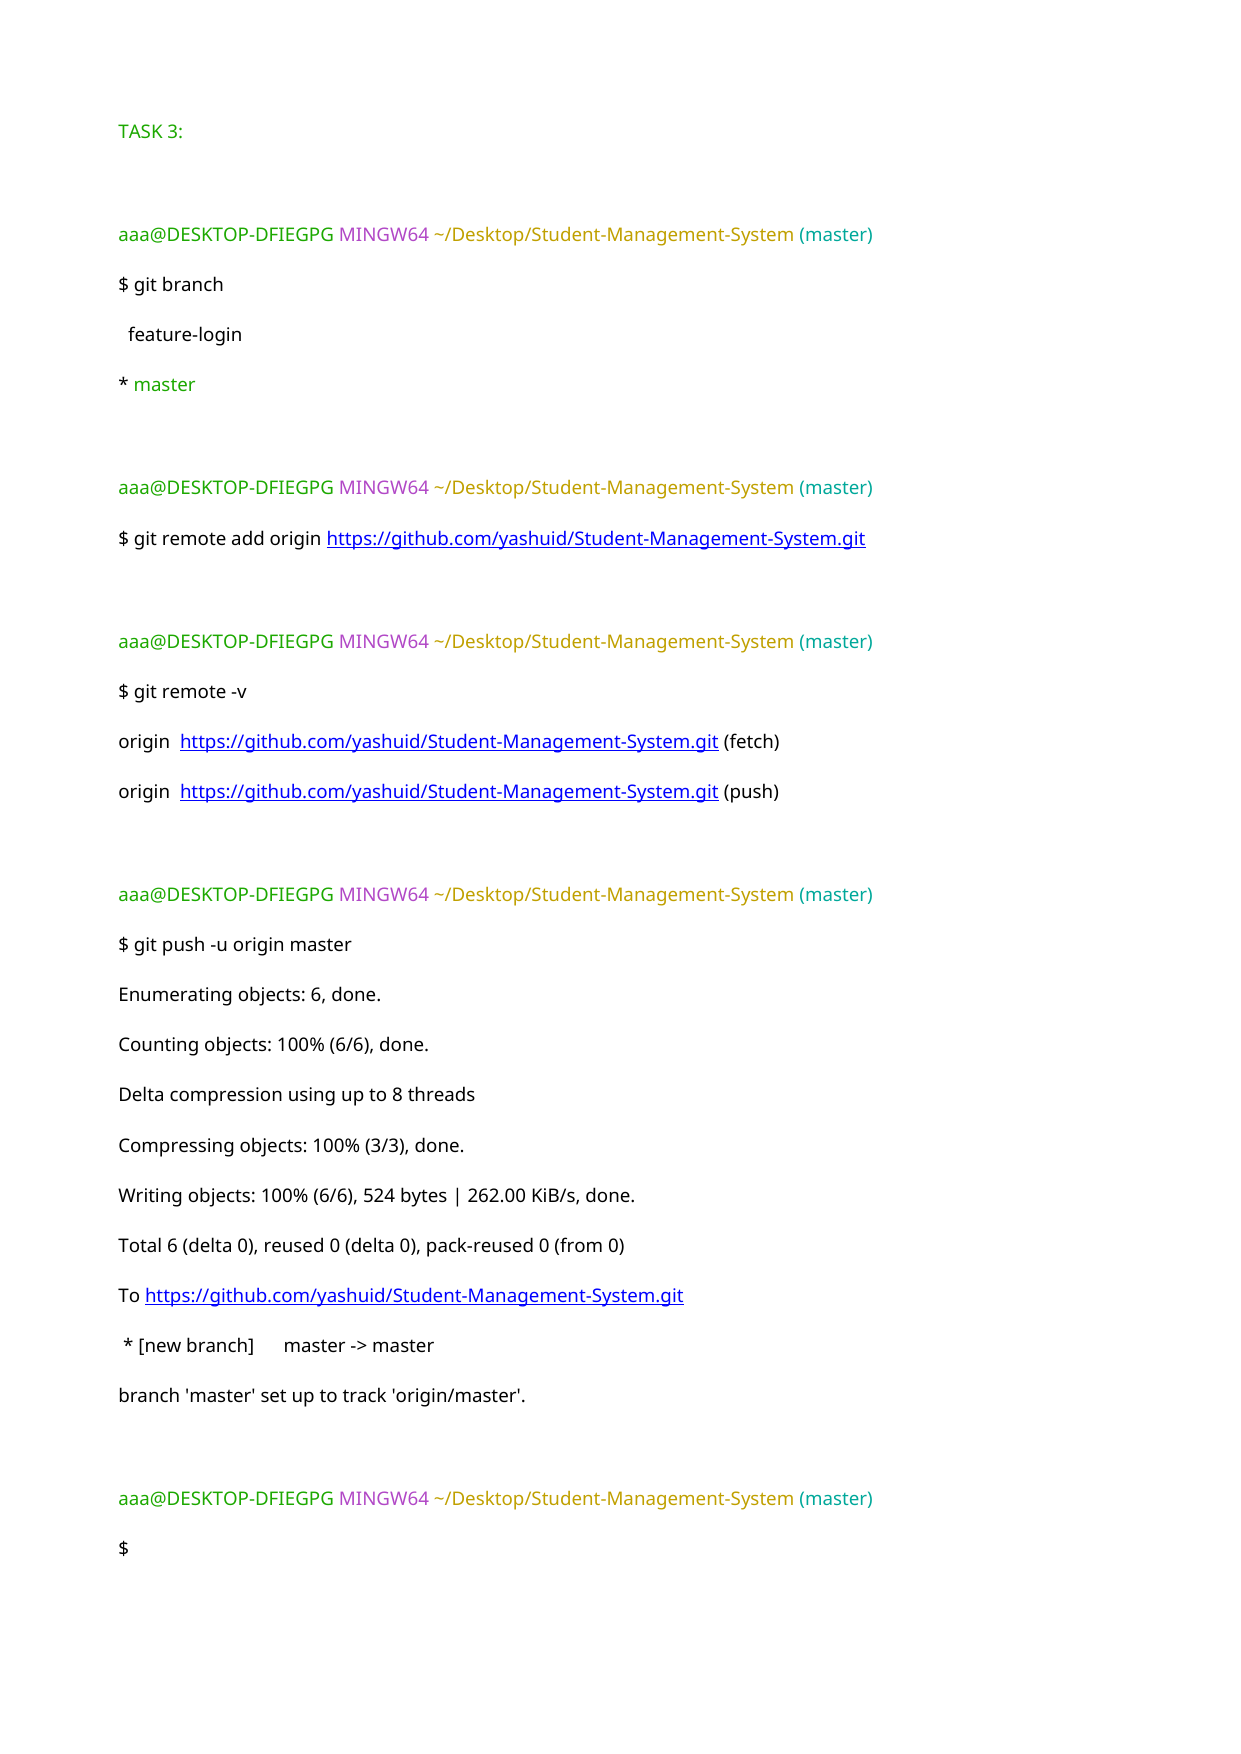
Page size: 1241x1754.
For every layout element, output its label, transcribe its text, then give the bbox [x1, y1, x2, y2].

text * [new branch] master -> master [118, 1332, 1122, 1358]
text Delta compression using up to 8 threads [118, 1082, 1122, 1107]
text branch 'master' set up to track 'origin/master'. [118, 1382, 1122, 1408]
text Writing objects: 100% (6/6), 524 bytes | 262.00 KiB/s, done. [118, 1182, 1122, 1207]
text origin https://github.com/yashuid/Student-Management-System.git (fetch) [118, 728, 1122, 754]
text aaa@DESKTOP-DFIEGPG MINGW64 ~/Desktop/Student-Management-System (master) [118, 1486, 1122, 1511]
text aaa@DESKTOP-DFIEGPG MINGW64 ~/Desktop/Student-Management-System (master) [118, 881, 1122, 907]
text aaa@DESKTOP-DFIEGPG MINGW64 ~/Desktop/Student-Management-System (master) [118, 628, 1122, 653]
text $ git push -u origin master [118, 931, 1122, 957]
text $ [118, 1536, 1122, 1561]
text * master [118, 372, 1122, 397]
text aaa@DESKTOP-DFIEGPG MINGW64 ~/Desktop/Student-Management-System (master) [118, 475, 1122, 500]
text To https://github.com/yashuid/Student-Management-System.git [118, 1282, 1122, 1308]
text origin https://github.com/yashuid/Student-Management-System.git (push) [118, 778, 1122, 804]
text Counting objects: 100% (6/6), done. [118, 1032, 1122, 1057]
text Total 6 (delta 0), reused 0 (delta 0), pack-reused 0 (from 0) [118, 1232, 1122, 1258]
text $ git remote add origin https://github.com/yashuid/Student-Management-System.git [118, 525, 1122, 550]
text $ git branch [118, 271, 1122, 297]
text Enumerating objects: 6, done. [118, 982, 1122, 1007]
text $ git remote -v [118, 678, 1122, 703]
text aaa@DESKTOP-DFIEGPG MINGW64 ~/Desktop/Student-Management-System (master) [118, 221, 1122, 247]
text Compressing objects: 100% (3/3), done. [118, 1132, 1122, 1157]
text TASK 3: [118, 118, 1122, 144]
text feature-login [118, 321, 1122, 347]
